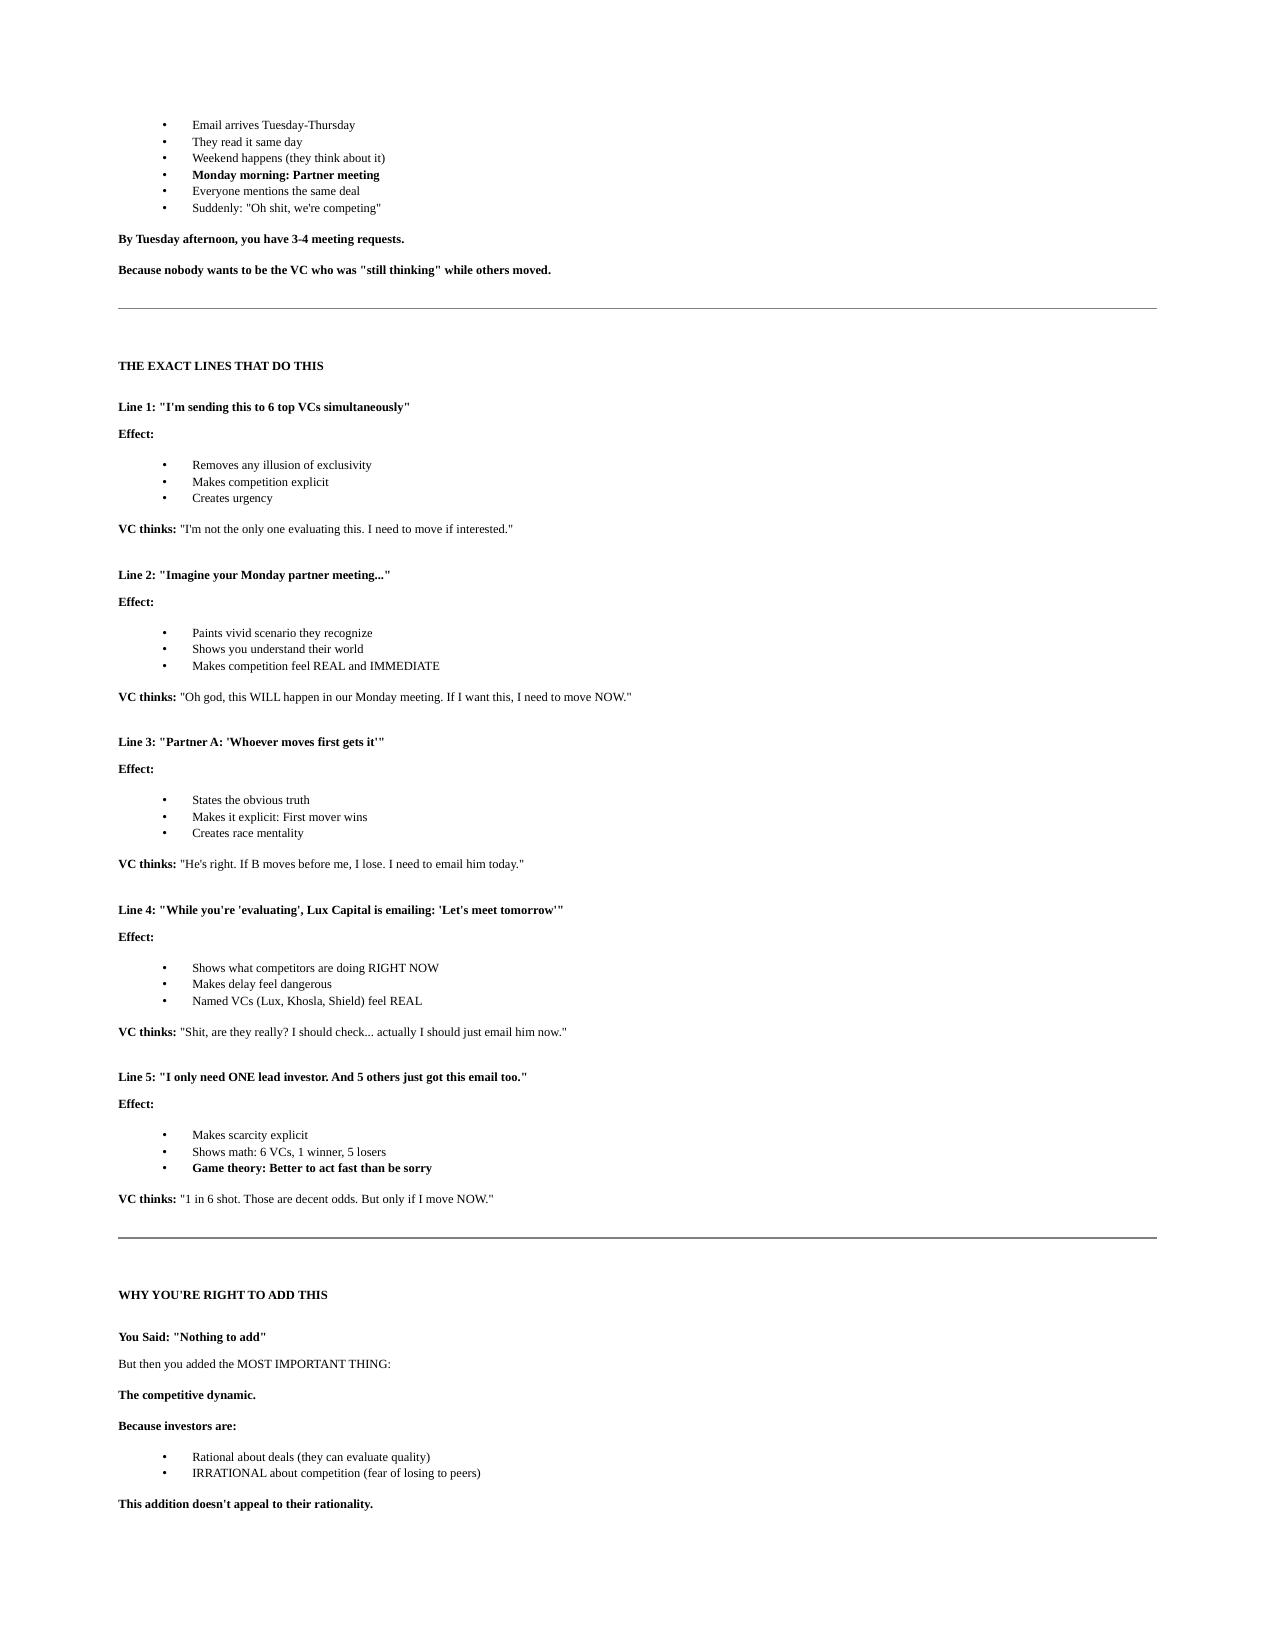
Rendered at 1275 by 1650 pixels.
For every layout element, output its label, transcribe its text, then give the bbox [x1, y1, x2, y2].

list States the obvious truth [162, 793, 1157, 807]
list Game theory: Better to act fast than be sorry [162, 1161, 1157, 1175]
list Everyone mentions the same deal [162, 184, 1157, 198]
list Makes competition explicit [162, 474, 1157, 489]
list Creates urgency [162, 491, 1157, 505]
list They read it same day [162, 134, 1157, 149]
list Paints vivid scenario they recognize [162, 626, 1157, 640]
list Email arrives Tuesday-Thursday [162, 118, 1157, 132]
list Shows math: 6 VCs, 1 winner, 5 losers [162, 1144, 1157, 1159]
text By Tuesday afternoon, you have 3-4 meeting requests. [118, 231, 1157, 246]
subtitle Line 3: "Partner A: 'Whoever moves first gets it'" [118, 735, 1157, 749]
subtitle THE EXACT LINES THAT DO THIS [118, 359, 1157, 373]
text Effect: [118, 762, 1157, 776]
list Makes delay feel dangerous [162, 977, 1157, 991]
text VC thinks: "He's right. If B moves before me, I lose. I need to email him today." [118, 857, 1157, 871]
list Makes it explicit: First mover wins [162, 809, 1157, 824]
text But then you added the MOST IMPORTANT THING: [118, 1356, 1157, 1371]
text This addition doesn't appeal to their rationality. [118, 1497, 1157, 1511]
list Suddenly: "Oh shit, we're competing" [162, 200, 1157, 215]
text VC thinks: "Oh god, this WILL happen in our Monday meeting. If I want this, I need to move NOW." [118, 689, 1157, 704]
text VC thinks: "1 in 6 shot. Those are decent odds. But only if I move NOW." [118, 1192, 1157, 1206]
subtitle Line 4: "While you're 'evaluating', Lux Capital is emailing: 'Let's meet tomorrow'" [118, 903, 1157, 917]
list Removes any illusion of exclusivity [162, 458, 1157, 472]
subtitle You Said: "Nothing to add" [118, 1329, 1157, 1344]
list Named VCs (Lux, Khosla, Shield) feel REAL [162, 993, 1157, 1008]
list Shows what competitors are doing RIGHT NOW [162, 961, 1157, 975]
list Makes competition feel REAL and IMMEDIATE [162, 658, 1157, 673]
subtitle Line 1: "I'm sending this to 6 top VCs simultaneously" [118, 400, 1157, 414]
text Effect: [118, 1097, 1157, 1111]
list Weekend happens (they think about it) [162, 151, 1157, 165]
text The competitive dynamic. [118, 1387, 1157, 1402]
subtitle Line 2: "Imagine your Monday partner meeting..." [118, 568, 1157, 582]
text VC thinks: "Shit, are they really? I should check... actually I should just email him now." [118, 1024, 1157, 1039]
subtitle WHY YOU'RE RIGHT TO ADD THIS [118, 1288, 1157, 1302]
list Creates race mentality [162, 826, 1157, 840]
text Effect: [118, 427, 1157, 441]
list Shows you understand their world [162, 642, 1157, 656]
list Makes scarcity explicit [162, 1128, 1157, 1142]
list IRRATIONAL about competition (fear of losing to peers) [162, 1466, 1157, 1480]
text Because nobody wants to be the VC who was "still thinking" while others moved. [118, 262, 1157, 277]
list Rational about deals (they can evaluate quality) [162, 1449, 1157, 1464]
subtitle Line 5: "I only need ONE lead investor. And 5 others just got this email too." [118, 1070, 1157, 1084]
text Effect: [118, 594, 1157, 609]
text Because investors are: [118, 1418, 1157, 1433]
list Monday morning: Partner meeting [162, 167, 1157, 182]
text Effect: [118, 929, 1157, 944]
text VC thinks: "I'm not the only one evaluating this. I need to move if interested." [118, 522, 1157, 536]
